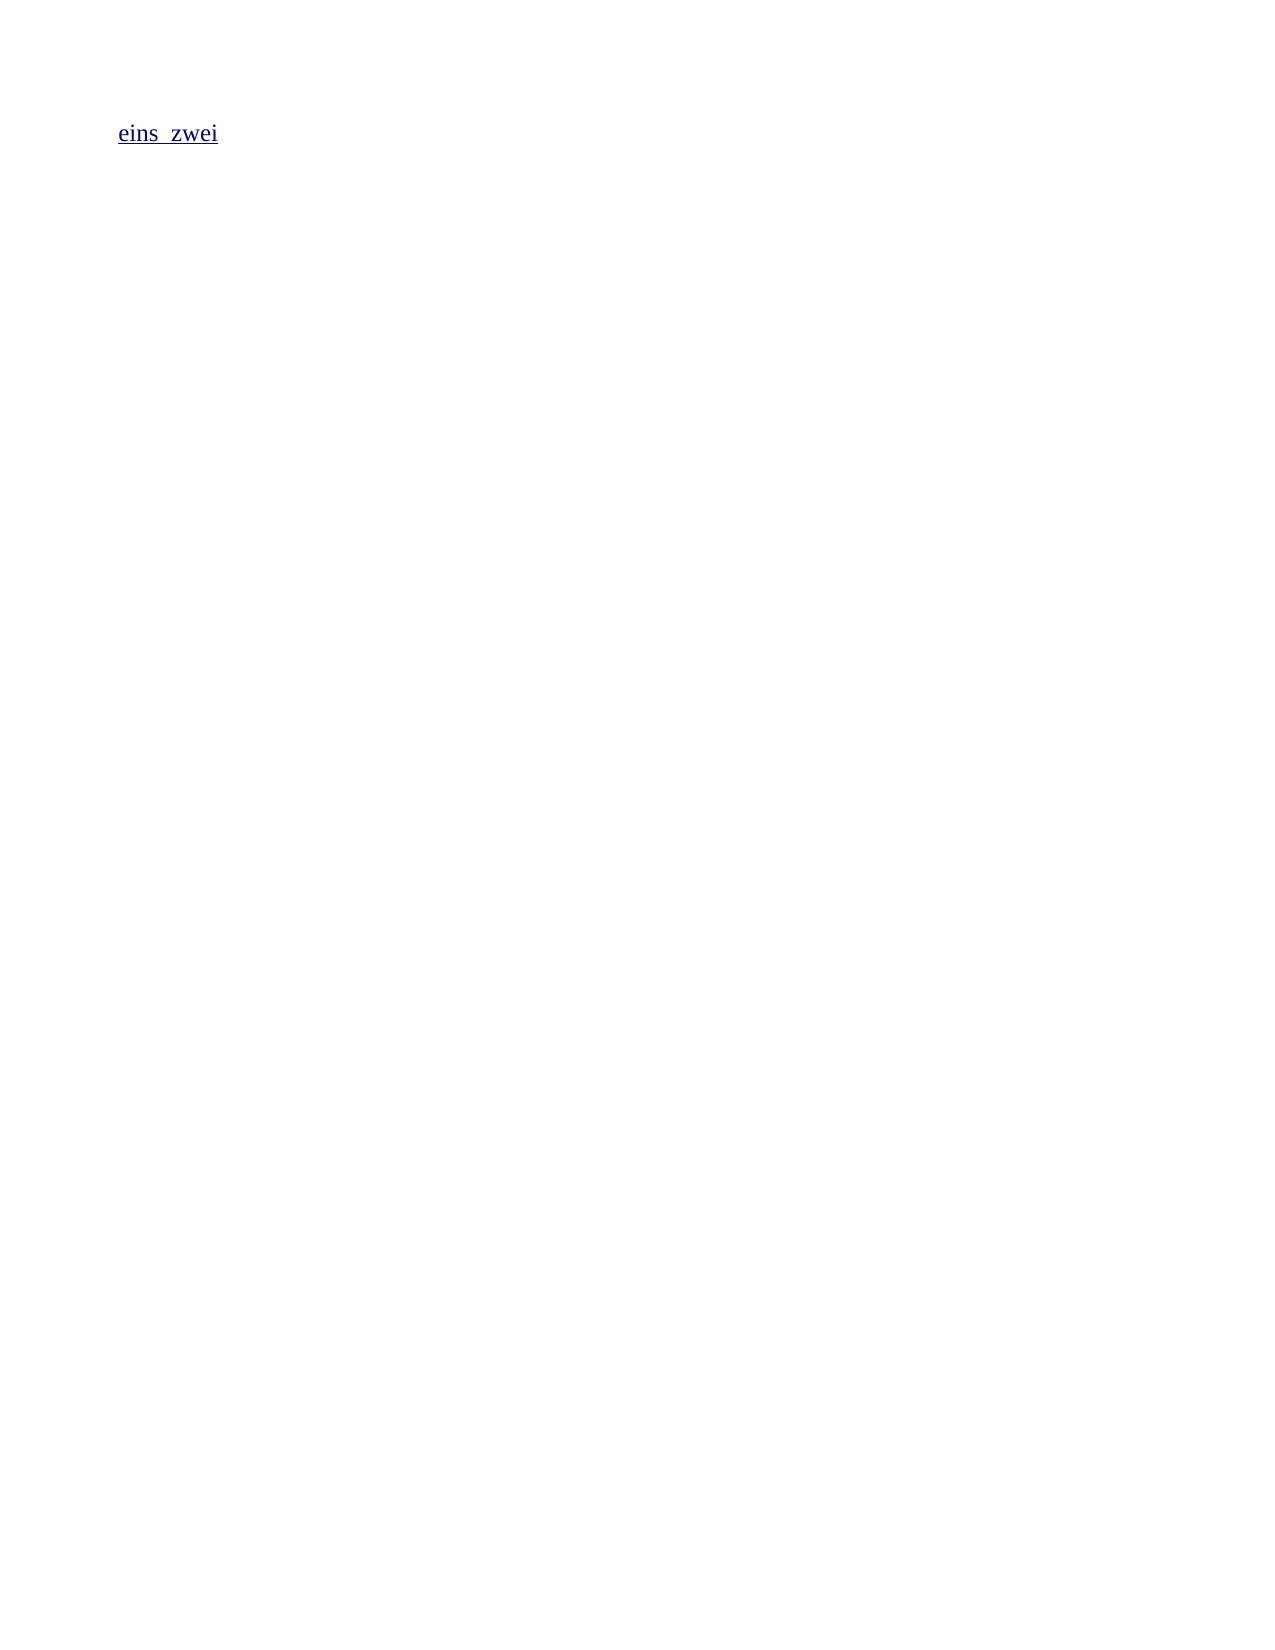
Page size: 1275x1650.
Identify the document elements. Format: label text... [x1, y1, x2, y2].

text eins zwei [118, 118, 1157, 147]
